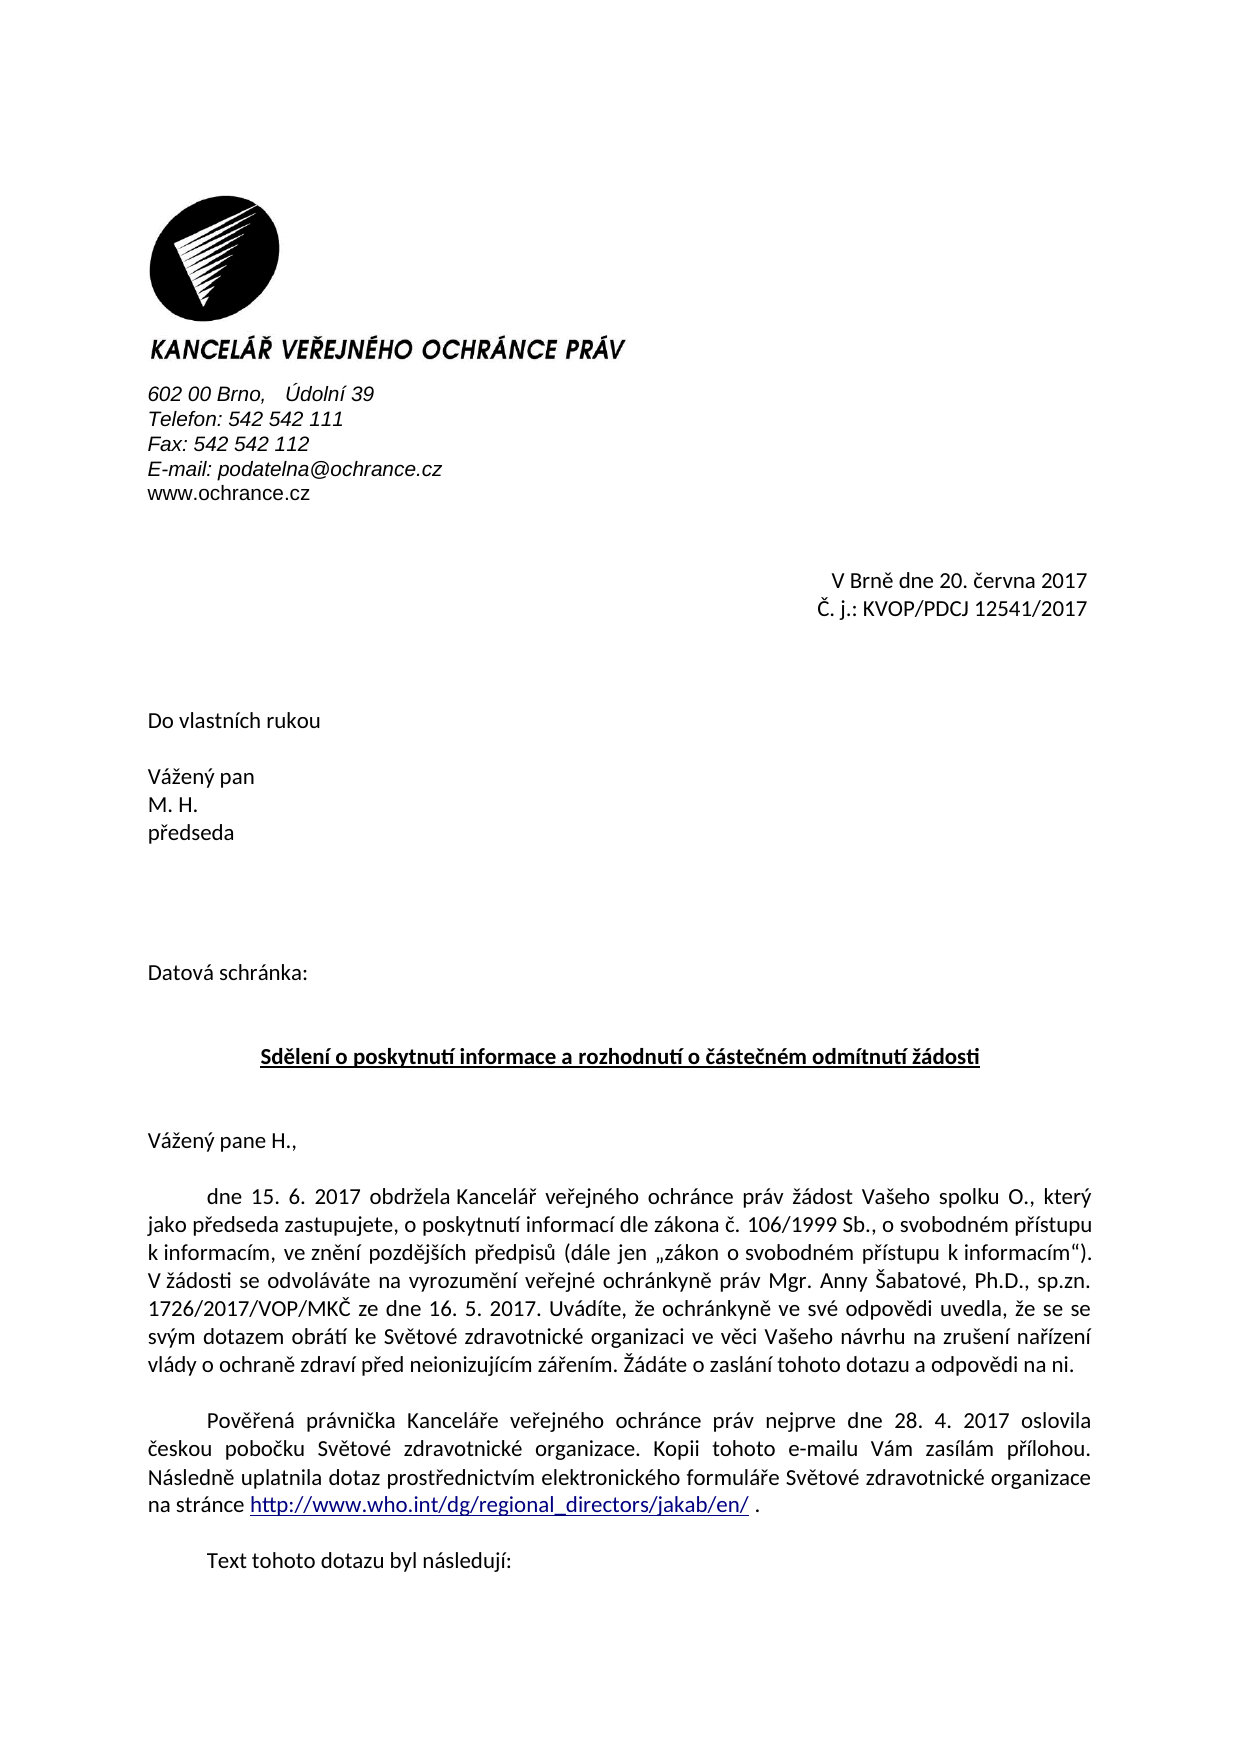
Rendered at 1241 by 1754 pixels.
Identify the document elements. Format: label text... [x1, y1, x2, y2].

text Do vlastních rukou [148, 706, 1093, 734]
text Datová schránka: [148, 958, 1093, 986]
text Text tohoto dotazu byl následují: [148, 1547, 1093, 1575]
text Pověřená právnička Kanceláře veřejného ochránce práv nejprve dne 28. 4. 2017 oslovila českou pobočku Světové zdravotnické organizace. Kopii tohoto e-mailu Vám zasílám přílohou. Následně uplatnila dotaz prostřednictvím elektronického formuláře Světové zdravotnické organizace na stránce http://www.who.int/dg/regional_directors/jakab/en/ . [148, 1407, 1093, 1519]
text předseda [148, 818, 1093, 846]
text Vážený pane H., [148, 1126, 1093, 1154]
text V Brně dne 20. června 2017 [148, 566, 1093, 594]
text Č. j.: KVOP/PDCJ 12541/2017 [146, 594, 1093, 622]
text Vážený pan [148, 762, 1093, 790]
text Sdělení o poskytnutí informace a rozhodnutí o částečném odmítnutí žádosti [148, 1042, 1093, 1070]
text dne 15. 6. 2017 obdržela Kancelář veřejného ochránce práv žádost Vašeho spolku O., který jako předseda zastupujete, o poskytnutí informací dle zákona č. 106/1999 Sb., o svobodném přístupu k informacím, ve znění pozdějších předpisů (dále jen „zákon o svobodném přístupu k informacím“). V žádosti se odvoláváte na vyrozumění veřejné ochránkyně práv Mgr. Anny Šabatové, Ph.D., sp.zn. 1726/2017/VOP/MKČ ze dne 16. 5. 2017. Uvádíte, že ochránkyně ve své odpovědi uvedla, že se se svým dotazem obrátí ke Světové zdravotnické organizaci ve věci Vašeho návrhu na zrušení nařízení vlády o ochraně zdraví před neionizujícím zářením. Žádáte o zaslání tohoto dotazu a odpovědi na ni. [148, 1182, 1093, 1378]
text M. H. [148, 790, 1093, 818]
